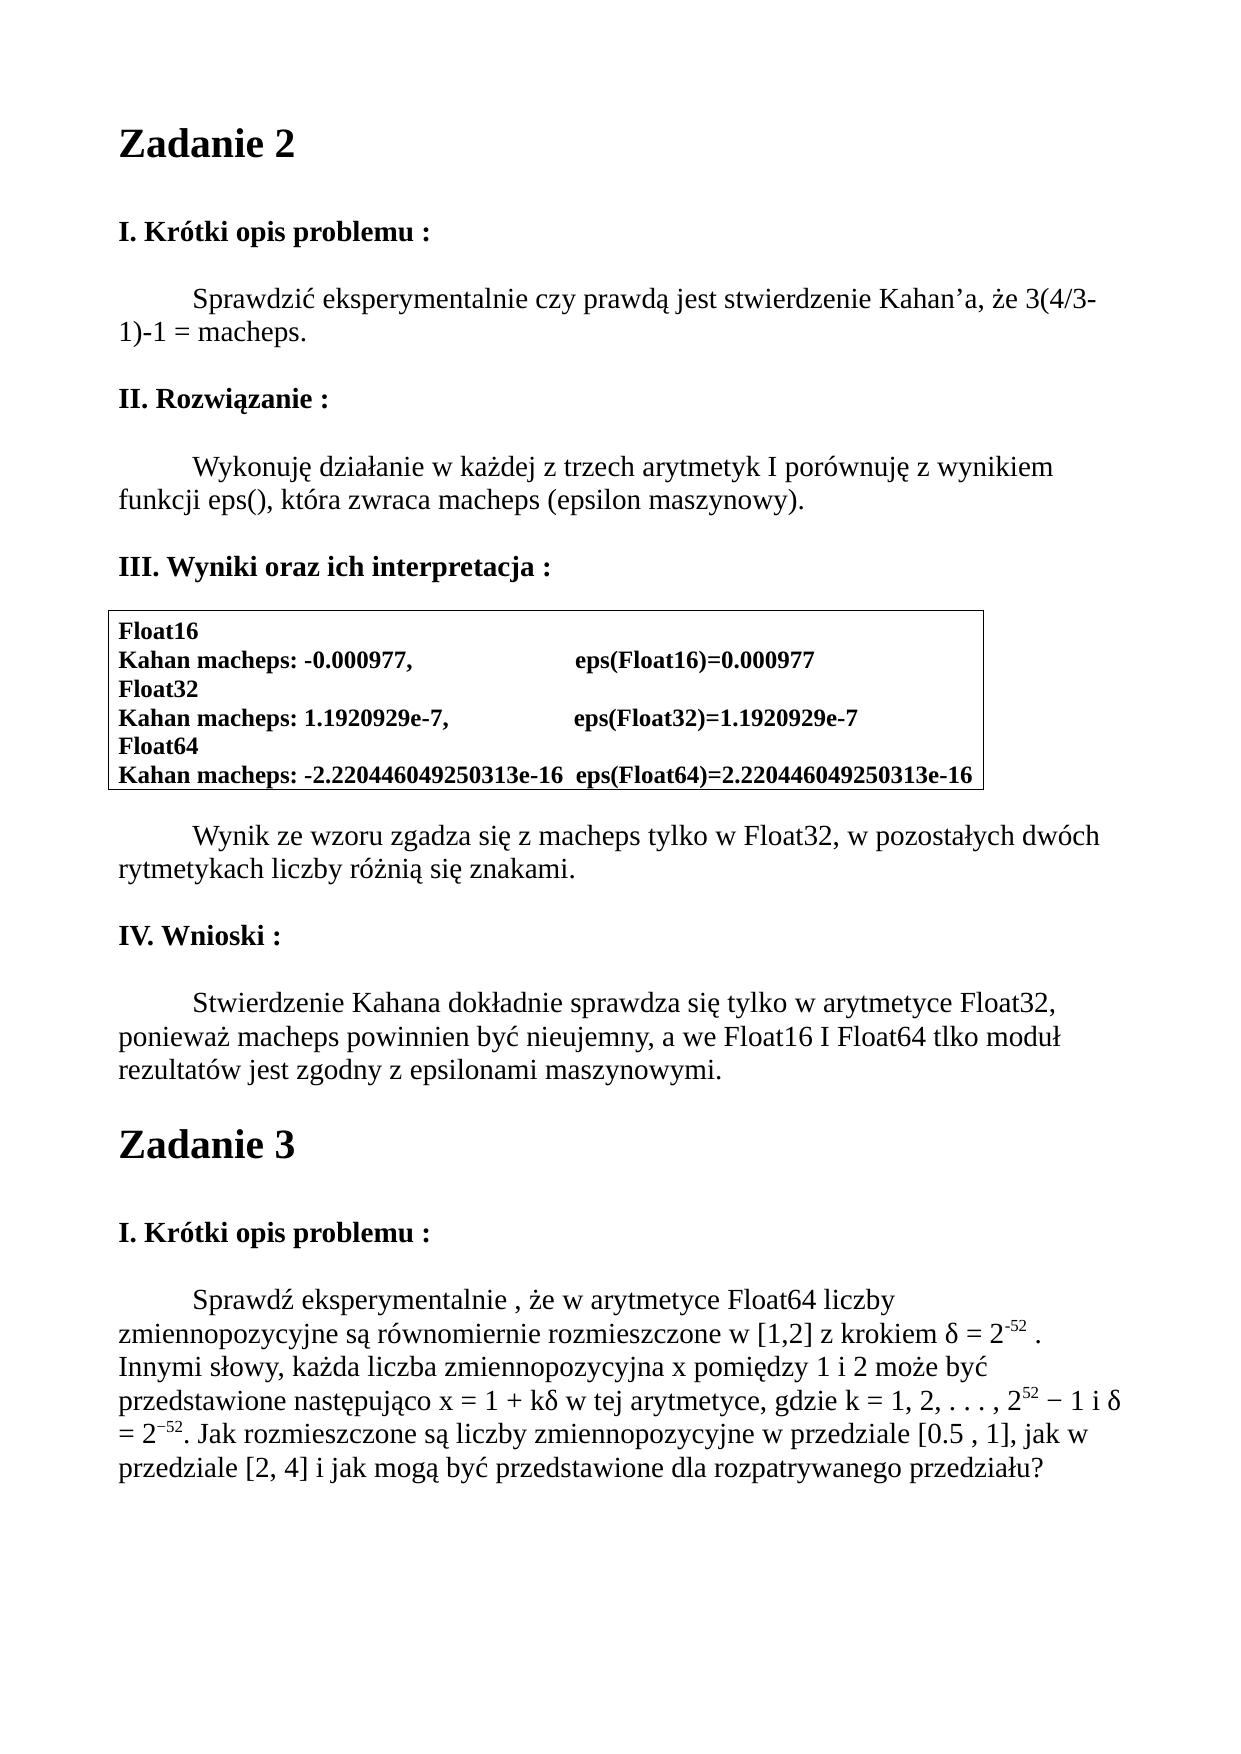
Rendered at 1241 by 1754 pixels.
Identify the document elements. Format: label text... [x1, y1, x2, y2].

text Zadanie 2 [118, 118, 1122, 166]
text III. Wyniki oraz ich interpretacja : [118, 549, 1122, 583]
text Sprawdź eksperymentalnie , że w arytmetyce Float64 liczby zmiennopozycyjne są równomiernie rozmieszczone w [1,2] z krokiem δ = 2-52 . Innymi słowy, każda liczba zmiennopozycyjna x pomiędzy 1 i 2 może być przedstawione następująco x = 1 + kδ w tej arytmetyce, gdzie k = 1, 2, . . . , 252 − 1 i δ = 2−52. Jak rozmieszczone są liczby zmiennopozycyjne w przedziale [0.5 , 1], jak w przedziale [2, 4] i jak mogą być przedstawione dla rozpatrywanego przedziału? [118, 1282, 1122, 1484]
text [984, 674, 1122, 703]
text Kahan macheps: -0.000977, eps(Float16)=0.000977 [118, 645, 983, 674]
text Kahan macheps: 1.1920929e-7, eps(Float32)=1.1920929e-7 [118, 703, 983, 731]
text Wykonuję działanie w każdej z trzech arytmetyk I porównuję z wynikiem funkcji eps(), która zwraca macheps (epsilon maszynowy). [118, 449, 1122, 516]
text Stwierdzenie Kahana dokładnie sprawdza się tylko w arytmetyce Float32, ponieważ macheps powinnien być nieujemny, a we Float16 I Float64 tlko moduł rezultatów jest zgodny z epsilonami maszynowymi. [118, 985, 1122, 1086]
text I. Krótki opis problemu : [118, 1215, 1122, 1249]
text Kahan macheps: -2.220446049250313e-16 eps(Float64)=2.220446049250313e-16 [118, 760, 983, 789]
text Wynik ze wzoru zgadza się z macheps tylko w Float32, w pozostałych dwóch rytmetykach liczby różnią się znakami. [118, 818, 1122, 885]
text [984, 731, 1122, 760]
text IV. Wnioski : [118, 918, 1122, 952]
text [984, 703, 1122, 731]
text Float16 [118, 616, 983, 645]
text II. Rozwiązanie : [118, 382, 1122, 415]
text [984, 760, 1122, 789]
text [984, 645, 1122, 674]
text Float64 [118, 731, 983, 760]
text [984, 616, 1122, 645]
text Float32 [118, 674, 983, 703]
text I. Krótki opis problemu : [118, 214, 1122, 247]
text Sprawdzić eksperymentalnie czy prawdą jest stwierdzenie Kahan’a, że 3(4/3-1)-1 = macheps. [118, 281, 1122, 348]
text Zadanie 3 [118, 1119, 1122, 1167]
